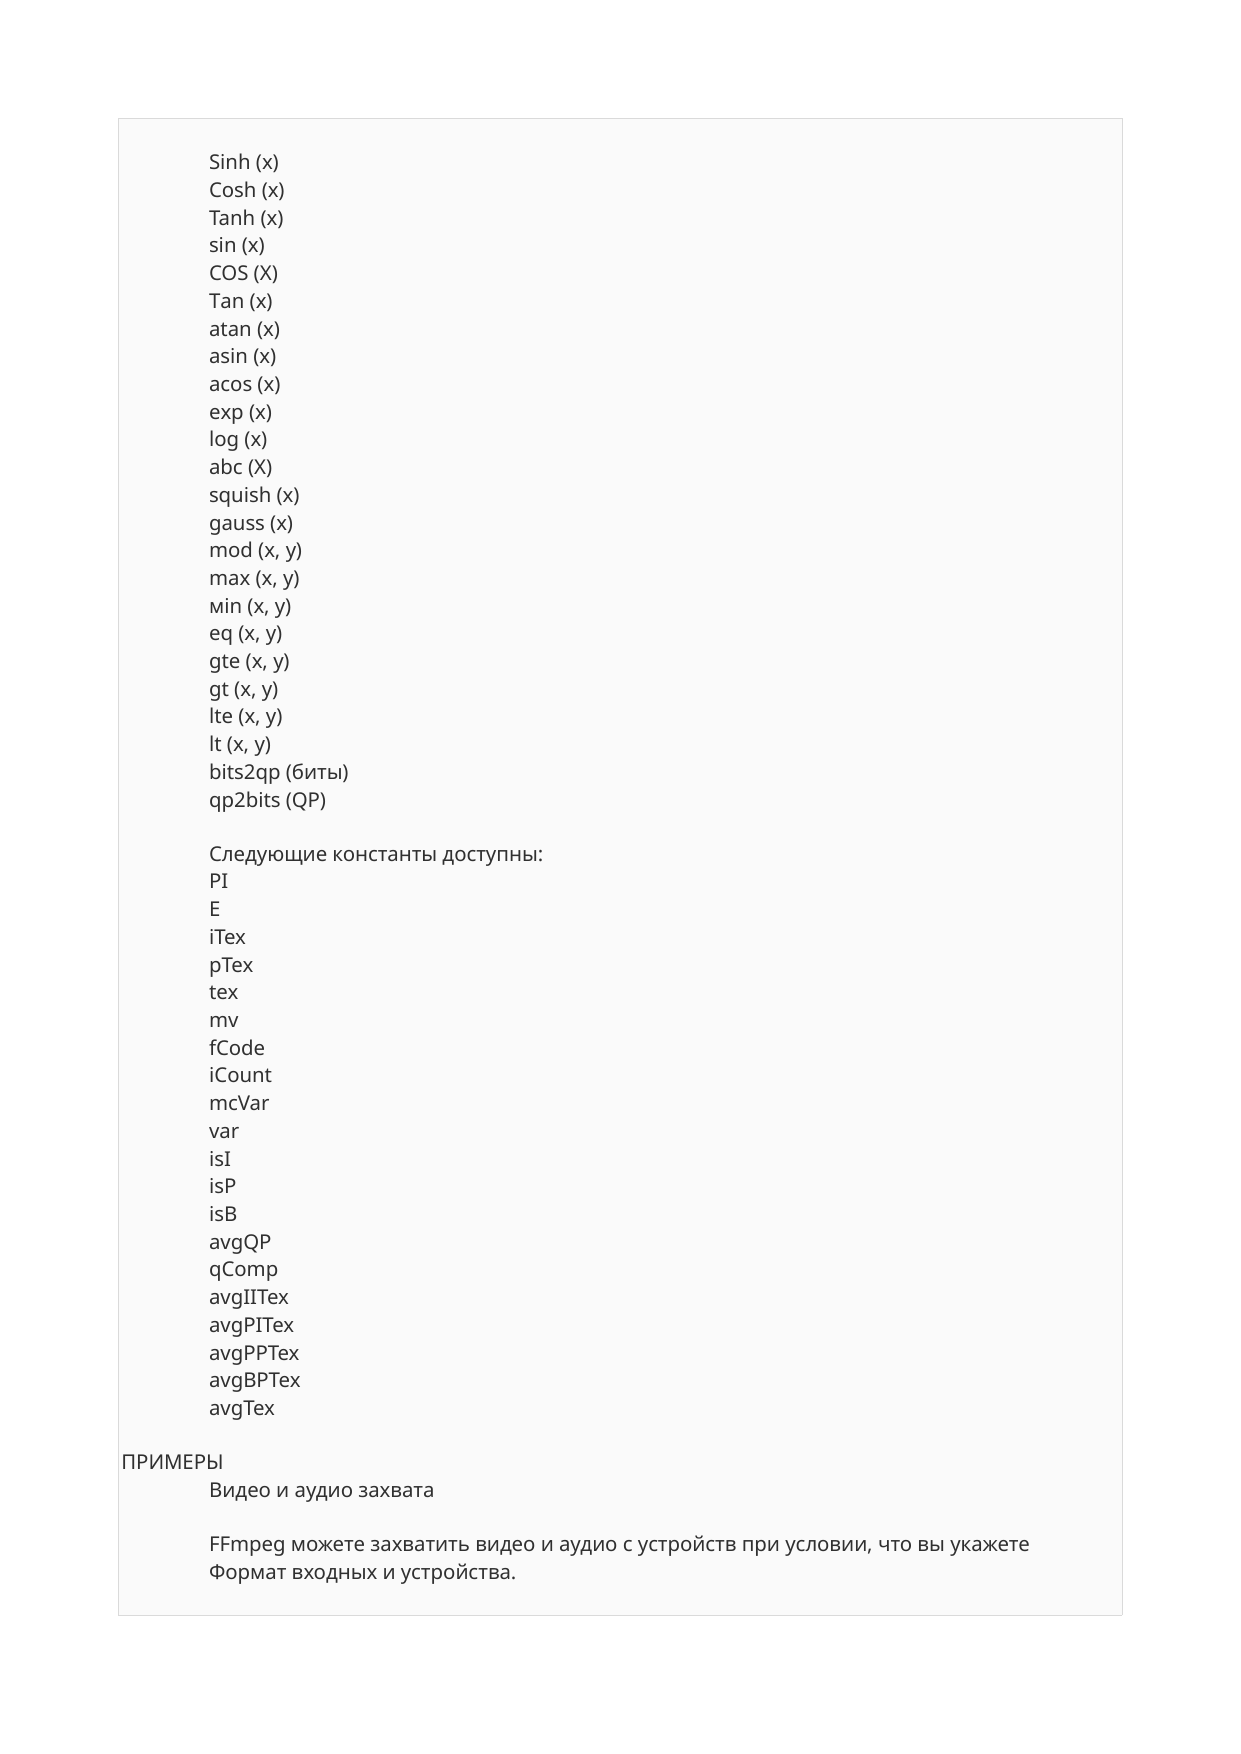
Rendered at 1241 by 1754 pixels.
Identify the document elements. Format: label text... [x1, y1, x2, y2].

text mod (х, у) [119, 533, 1122, 560]
text tex [119, 975, 1122, 1002]
text Тan (х) [119, 283, 1122, 311]
text pTex [119, 947, 1122, 975]
text Формат входных и устройства. [119, 1554, 1122, 1582]
text abc (X) [119, 449, 1122, 477]
text var [119, 1113, 1122, 1141]
text squish (х) [119, 477, 1122, 505]
text мin (х, у) [119, 588, 1122, 616]
text Tanh (х) [119, 200, 1122, 228]
text avgPITex [119, 1307, 1122, 1335]
text gt (х, у) [119, 671, 1122, 699]
text avgBPTex [119, 1363, 1122, 1390]
text mах (х, у) [119, 560, 1122, 588]
text asin (х) [119, 339, 1122, 366]
text mv [119, 1002, 1122, 1030]
text fCode [119, 1030, 1122, 1058]
text bits2qp (биты) [119, 754, 1122, 782]
text eq (х, у) [119, 616, 1122, 643]
text Cosh (х) [119, 172, 1122, 200]
text isP [119, 1169, 1122, 1196]
text ехр (х) [119, 394, 1122, 422]
text isI [119, 1141, 1122, 1169]
text E [119, 892, 1122, 919]
text COS (X) [119, 256, 1122, 283]
text atan (х) [119, 311, 1122, 339]
text isB [119, 1196, 1122, 1224]
text iTex [119, 919, 1122, 947]
text avgQP [119, 1224, 1122, 1252]
text mcVar [119, 1086, 1122, 1113]
text PI [119, 864, 1122, 892]
text qComp [119, 1252, 1122, 1279]
text qp2bits (QP) [119, 782, 1122, 810]
text sin (х) [119, 228, 1122, 256]
text ПРИМЕРЫ [119, 1445, 1122, 1472]
text Следующие константы доступны: [119, 836, 1122, 864]
text log (х) [119, 422, 1122, 449]
text Sinh (х) [119, 145, 1122, 172]
text gte (х, у) [119, 643, 1122, 671]
text Видео и аудио захвата [119, 1472, 1122, 1500]
text gauss (х) [119, 505, 1122, 533]
text avgIITex [119, 1279, 1122, 1307]
text avgPPTex [119, 1335, 1122, 1363]
text lte (х, у) [119, 699, 1122, 727]
text FFmpeg можете захватить видео и аудио с устройств при условии, что вы укажете [119, 1527, 1122, 1554]
text lt (х, у) [119, 727, 1122, 754]
text avgTex [119, 1390, 1122, 1418]
text acos (х) [119, 366, 1122, 394]
text iCount [119, 1058, 1122, 1086]
